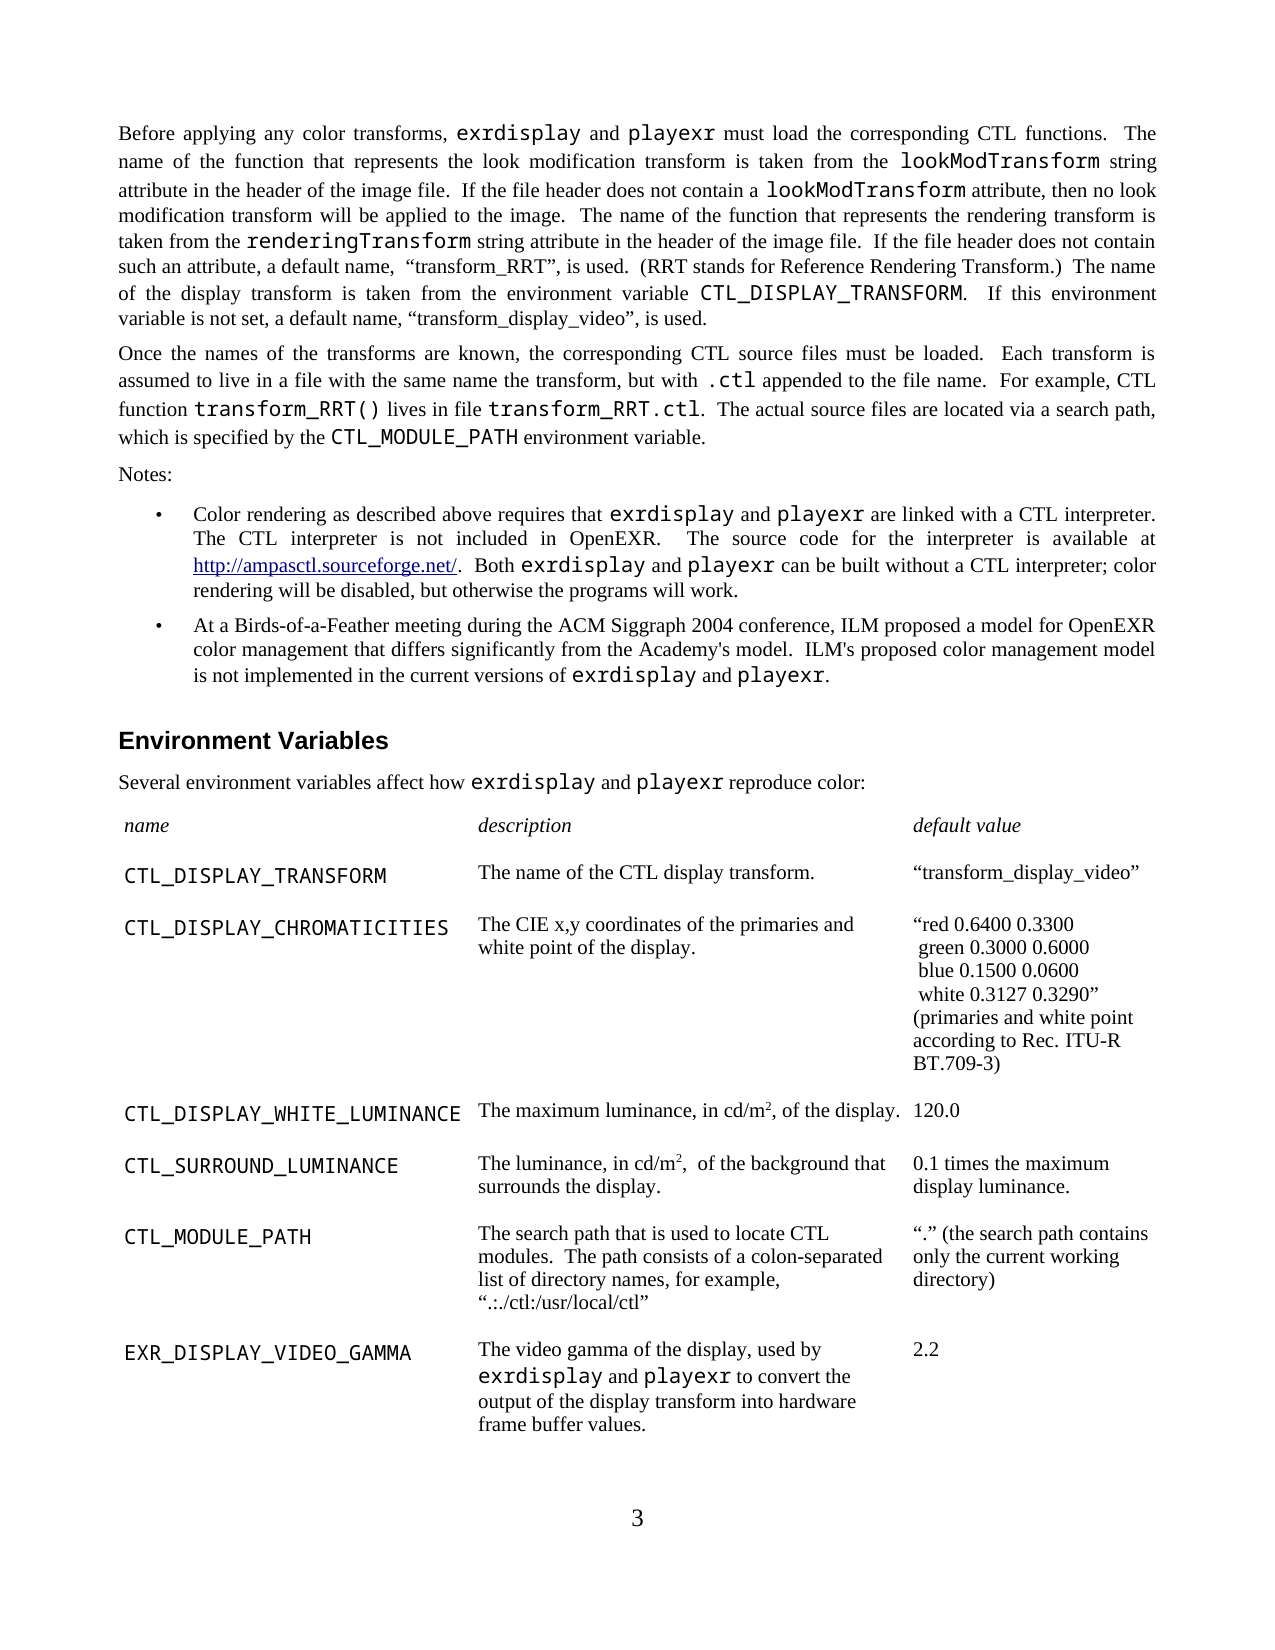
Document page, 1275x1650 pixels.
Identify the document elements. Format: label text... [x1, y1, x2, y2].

table_cell CTL_DISPLAY_TRANSFORM [118, 855, 472, 907]
table_cell The maximum luminance, in cd/m2, of the display. [472, 1094, 907, 1146]
table_cell “red 0.6400 0.3300 green 0.3000 0.6000 blue 0.1500 0.0600 white 0.3127 0.3290” (primaries and white point according to Rec. ITU-R BT.709-3) [907, 908, 1157, 1093]
table_cell “transform_display_video” [907, 855, 1157, 907]
table_cell The video gamma of the display, used by exrdisplay and playexr to convert the output of the display transform into hardware frame buffer values. [472, 1333, 907, 1454]
table_cell CTL_MODULE_PATH [118, 1216, 472, 1333]
text Notes: [118, 463, 1157, 486]
text Once the names of the transforms are known, the corresponding CTL source files must be loaded. Each transform is assumed to live in a file with the same name the transform, but with .ctl appended to the file name. For example, CTL function transform_RRT() lives in file transform_RRT.ctl. The actual source files are located via a search path, which is specified by the CTL_MODULE_PATH environment variable. [118, 342, 1157, 451]
table_cell 120.0 [907, 1094, 1157, 1146]
table_cell 0.1 times the maximum display luminance. [907, 1146, 1157, 1216]
table_header description [472, 808, 907, 855]
list Color rendering as described above requires that exrdisplay and playexr are linked with a CTL interpreter. The CTL interpreter is not included in OpenEXR. The source code for the interpreter is available at http://ampasctl.sourceforge.net/. Both exrdisplay and playexr can be built without a CTL interpreter; color rendering will be disabled, but otherwise the programs will work. [156, 499, 1157, 602]
table_cell The name of the CTL display transform. [472, 855, 907, 907]
table_header default value [907, 808, 1157, 855]
list At a Birds-of-a-Feather meeting during the ACM Siggraph 2004 conference, ILM proposed a model for OpenEXR color management that differs significantly from the Academy's model. ILM's proposed color management model is not implemented in the current versions of exrdisplay and playexr. [156, 614, 1157, 689]
text Several environment variables affect how exrdisplay and playexr reproduce color: [118, 767, 1157, 795]
subtitle Environment Variables [118, 727, 1157, 754]
table_cell 2.2 [907, 1333, 1157, 1454]
table_cell The search path that is used to locate CTL modules. The path consists of a colon-separated list of directory names, for example, “.:./ctl:/usr/local/ctl” [472, 1216, 907, 1333]
table_header name [118, 808, 472, 855]
table_cell The CIE x,y coordinates of the primaries and white point of the display. [472, 908, 907, 1093]
text Before applying any color transforms, exrdisplay and playexr must load the corresponding CTL functions. The name of the function that represents the look modification transform is taken from the lookModTransform string attribute in the header of the image file. If the file header does not contain a lookModTransform attribute, then no look modification transform will be applied to the image. The name of the function that represents the rendering transform is taken from the renderingTransform string attribute in the header of the image file. If the file header does not contain such an attribute, a default name, “transform_RRT”, is used. (RRT stands for Reference Rendering Transform.) The name of the display transform is taken from the environment variable CTL_DISPLAY_TRANSFORM. If this environment variable is not set, a default name, “transform_display_video”, is used. [118, 118, 1157, 330]
table_cell EXR_DISPLAY_VIDEO_GAMMA [118, 1333, 472, 1454]
table_cell CTL_DISPLAY_WHITE_LUMINANCE [118, 1094, 472, 1146]
table_cell CTL_DISPLAY_CHROMATICITIES [118, 908, 472, 1093]
table_cell “.” (the search path contains only the current working directory) [907, 1216, 1157, 1333]
table_cell The luminance, in cd/m2, of the background that surrounds the display. [472, 1146, 907, 1216]
table_cell CTL_SURROUND_LUMINANCE [118, 1146, 472, 1216]
